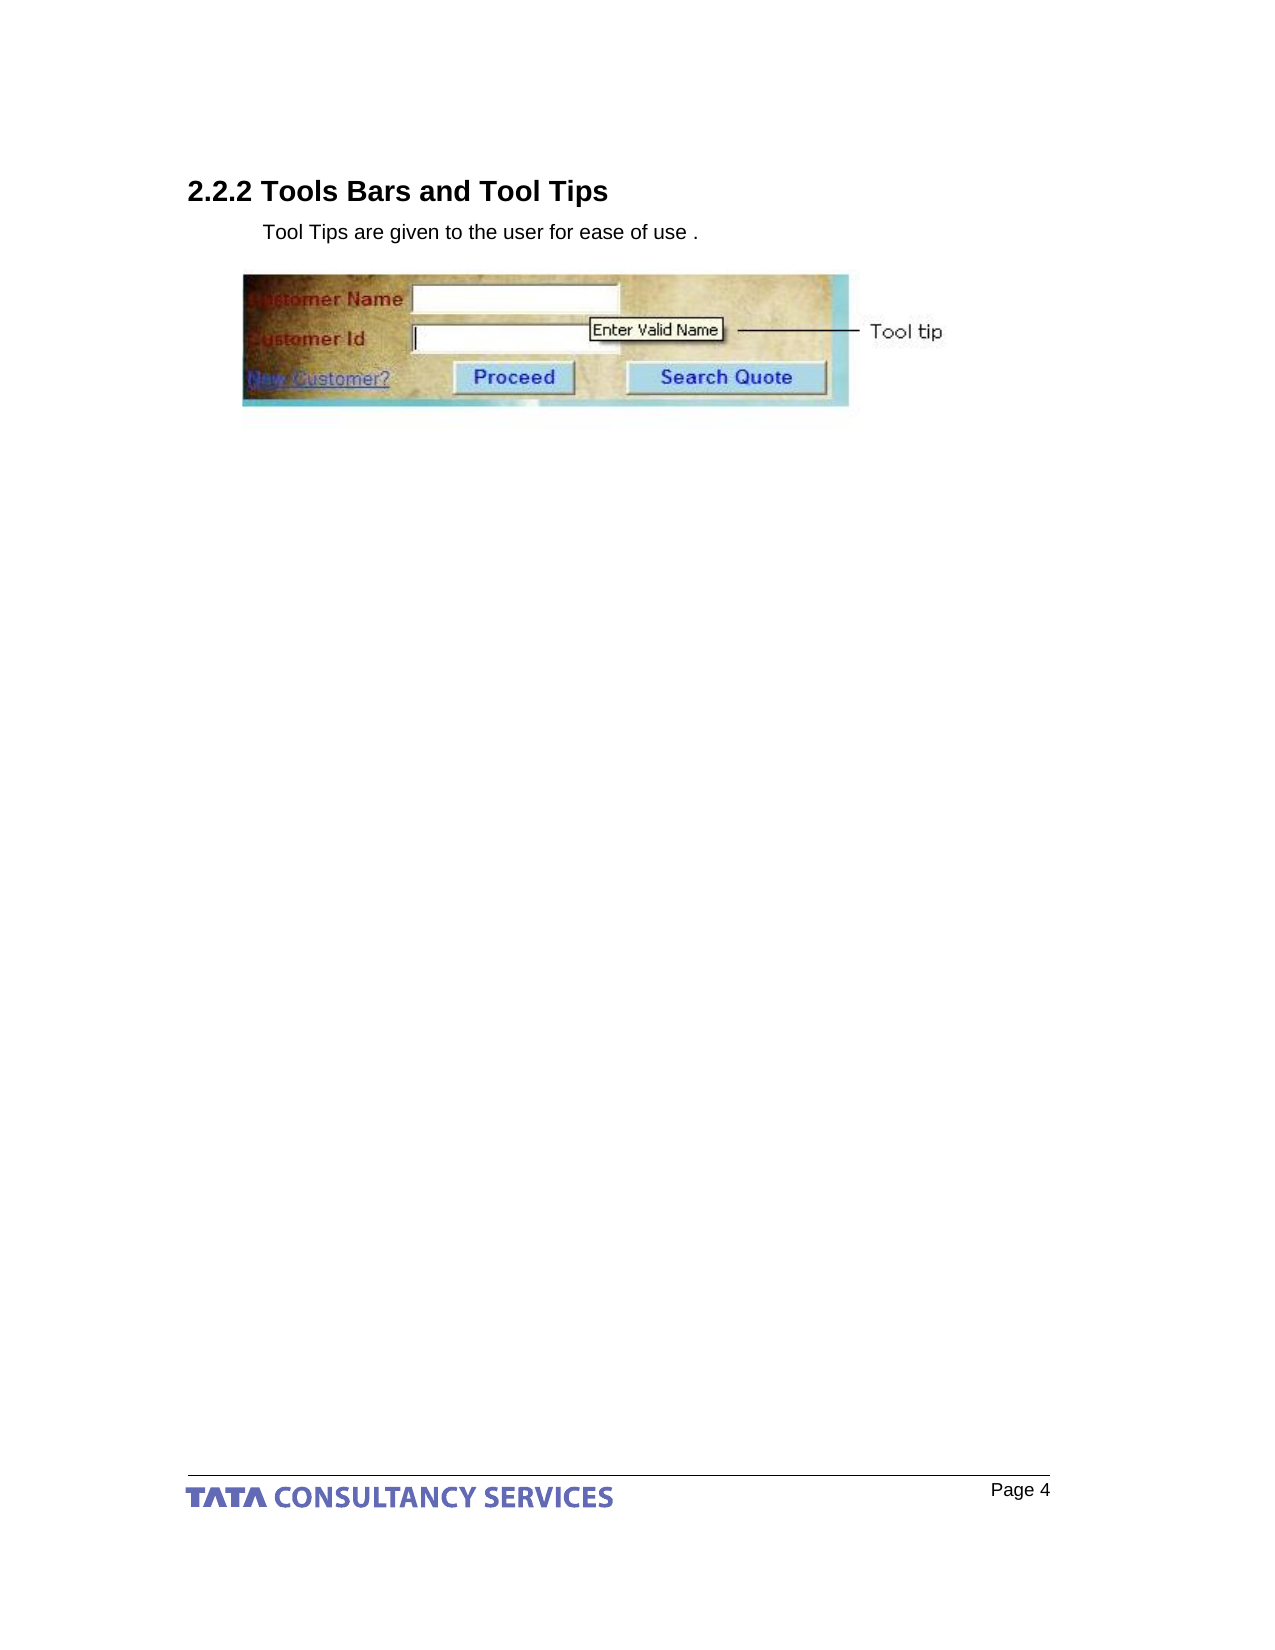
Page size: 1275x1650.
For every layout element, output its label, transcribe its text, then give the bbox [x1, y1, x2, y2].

text Tool Tips are given to the user for ease of use . [187, 220, 1087, 244]
picture [242, 269, 1033, 814]
subtitle Tools Bars and Tool Tips [187, 174, 1087, 207]
